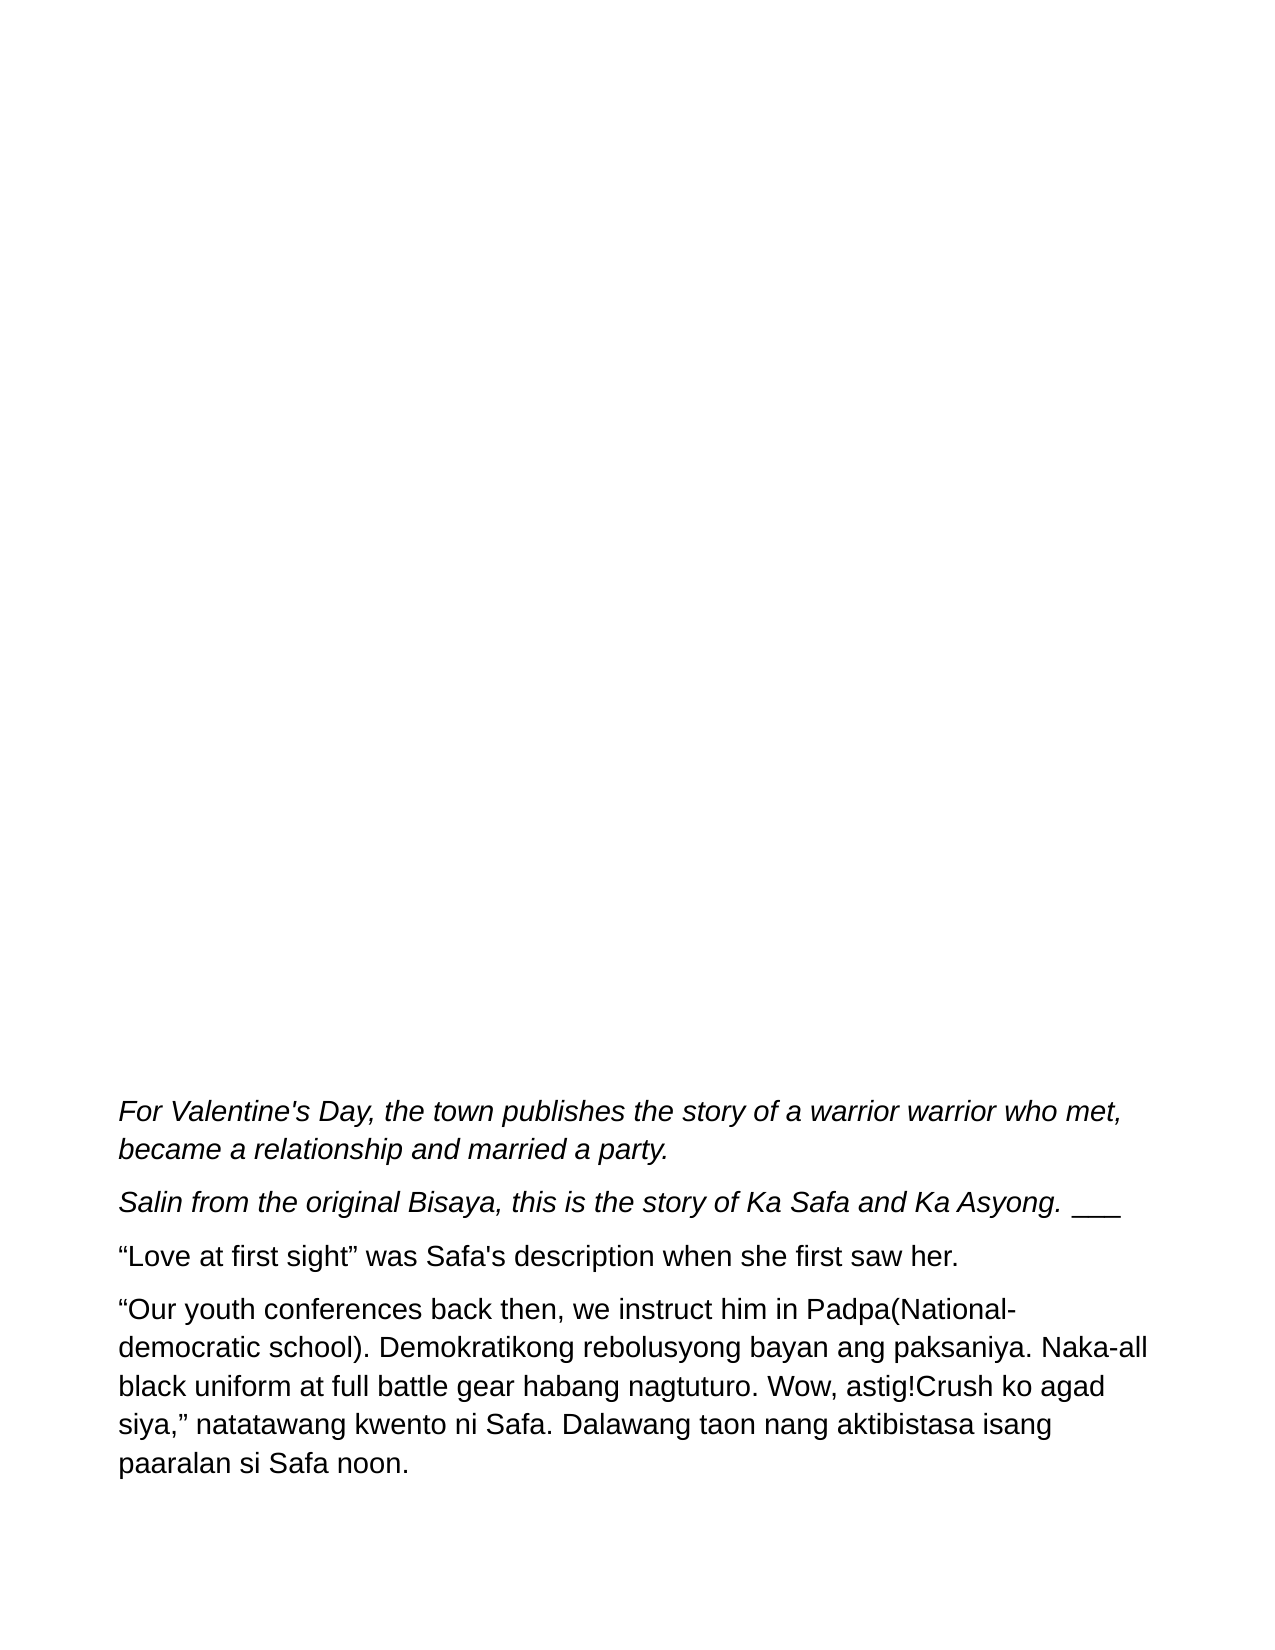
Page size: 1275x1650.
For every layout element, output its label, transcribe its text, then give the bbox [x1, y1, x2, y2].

text “Love at first sight” was Safa's description when she first saw her. [118, 1239, 1157, 1272]
text “Our youth conferences back then, we instruct him in Padpa(National-democratic school). Demokratikong rebolusyong bayan ang paksaniya. Naka-all black uniform at full battle gear habang nagtuturo. Wow, astig!Crush ko agad siya,” natatawang kwento ni Safa. Dalawang taon nang aktibistasa isang paaralan si Safa noon. [118, 1292, 1157, 1479]
text For Valentine's Day, the town publishes the story of a warrior warrior who met, became a relationship and married a party. [118, 118, 1157, 1166]
text Salin from the original Bisaya, this is the story of Ka Safa and Ka Asyong. ___ [118, 1186, 1157, 1219]
